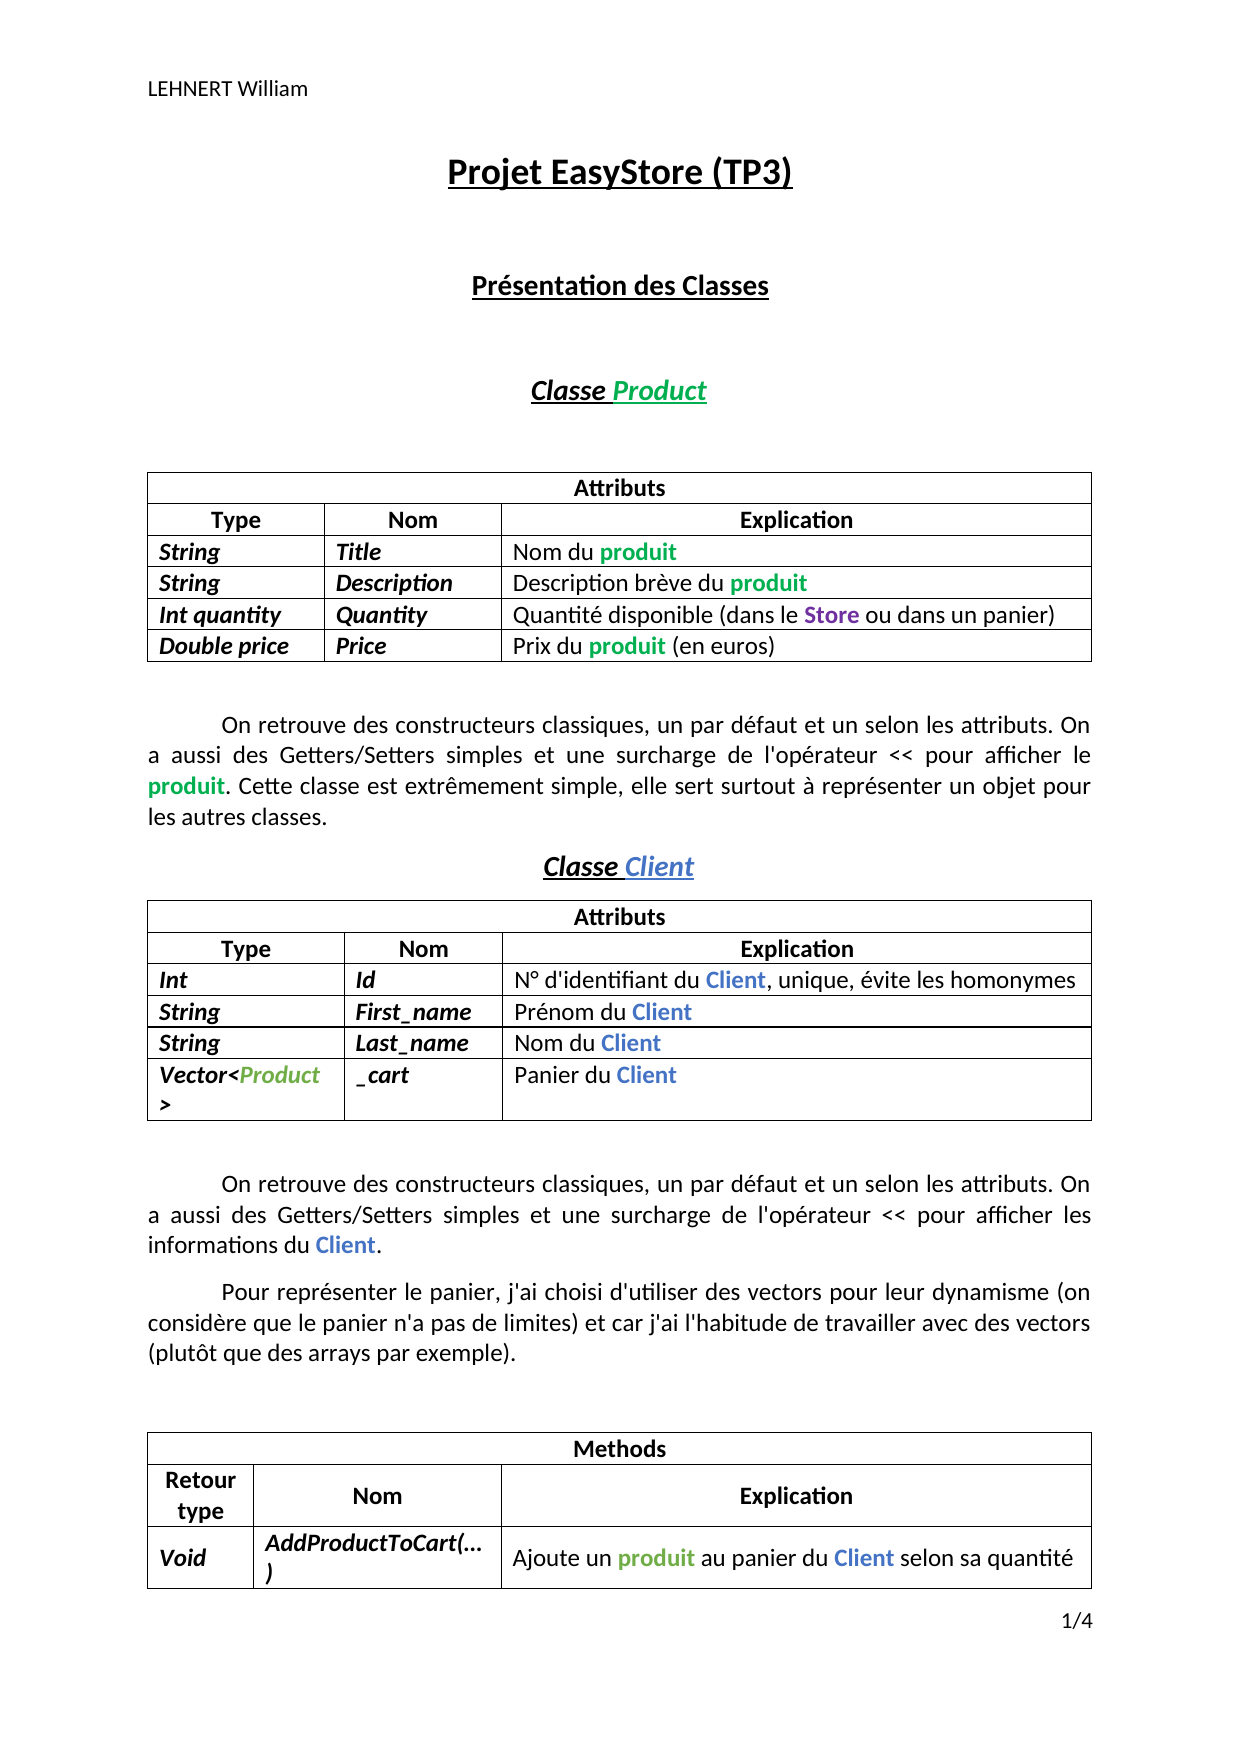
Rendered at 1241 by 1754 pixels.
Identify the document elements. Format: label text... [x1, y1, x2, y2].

table_cell Nom [254, 1465, 501, 1526]
table_cell Type [148, 504, 324, 535]
table_cell Void [148, 1527, 253, 1588]
table_cell First_name [345, 996, 502, 1026]
text Présentation des Classes [148, 267, 1093, 303]
table_cell Prix du produit (en euros) [502, 630, 1091, 661]
table_cell Explication [502, 504, 1091, 535]
table_header Attributs [148, 901, 1091, 932]
table_cell Quantité disponible (dans le Store ou dans un panier) [502, 599, 1091, 629]
table_cell Explication [503, 933, 1091, 963]
text Classe Product [148, 372, 1093, 408]
table_cell Quantity [325, 599, 501, 629]
table_cell Price [325, 630, 501, 661]
text On retrouve des constructeurs classiques, un par défaut et un selon les attributs. On a aussi des Getters/Setters simples et une surcharge de l'opérateur << pour afficher les informations du Client. [148, 1168, 1093, 1260]
table_cell Nom du produit [502, 536, 1091, 566]
text On retrouve des constructeurs classiques, un par défaut et un selon les attributs. On a aussi des Getters/Setters simples et une surcharge de l'opérateur << pour afficher le produit. Cette classe est extrêmement simple, elle sert surtout à représenter un objet pour les autres classes. [148, 709, 1093, 831]
table_cell Panier du Client [503, 1059, 1091, 1120]
table_cell Id [345, 964, 502, 995]
table_cell Vector<Product> [148, 1059, 344, 1120]
table_cell Explication [502, 1465, 1091, 1526]
text Projet EasyStore (TP3) [148, 148, 1093, 193]
table_cell N° d'identifiant du Client, unique, évite les homonymes [503, 964, 1091, 995]
table_cell Last_name [345, 1028, 502, 1058]
table_cell Nom [325, 504, 501, 535]
table_cell Description [325, 567, 501, 598]
table_cell Nom du Client [503, 1028, 1091, 1058]
table_cell Nom [345, 933, 502, 963]
table_cell String [148, 567, 324, 598]
table_cell String [148, 536, 324, 566]
table_cell Description brève du produit [502, 567, 1091, 598]
table_cell Double price [148, 630, 324, 661]
table_cell _cart [345, 1059, 502, 1120]
table_header Methods [148, 1433, 1091, 1463]
text Classe Client [148, 848, 1093, 883]
table_cell Title [325, 536, 501, 566]
table_cell String [148, 1028, 344, 1058]
table_cell Int [148, 964, 344, 995]
table_cell AddProductToCart(…) [254, 1527, 501, 1588]
table_cell Retour type [148, 1465, 253, 1526]
table_header Attributs [148, 473, 1091, 503]
table_cell String [148, 996, 344, 1026]
table_cell Type [148, 933, 344, 963]
table_cell Ajoute un produit au panier du Client selon sa quantité [502, 1527, 1091, 1588]
text Pour représenter le panier, j'ai choisi d'utiliser des vectors pour leur dynamisme (on considère que le panier n'a pas de limites) et car j'ai l'habitude de travailler avec des vectors (plutôt que des arrays par exemple). [148, 1277, 1093, 1368]
table_cell Int quantity [148, 599, 324, 629]
table_cell Prénom du Client [503, 996, 1091, 1026]
